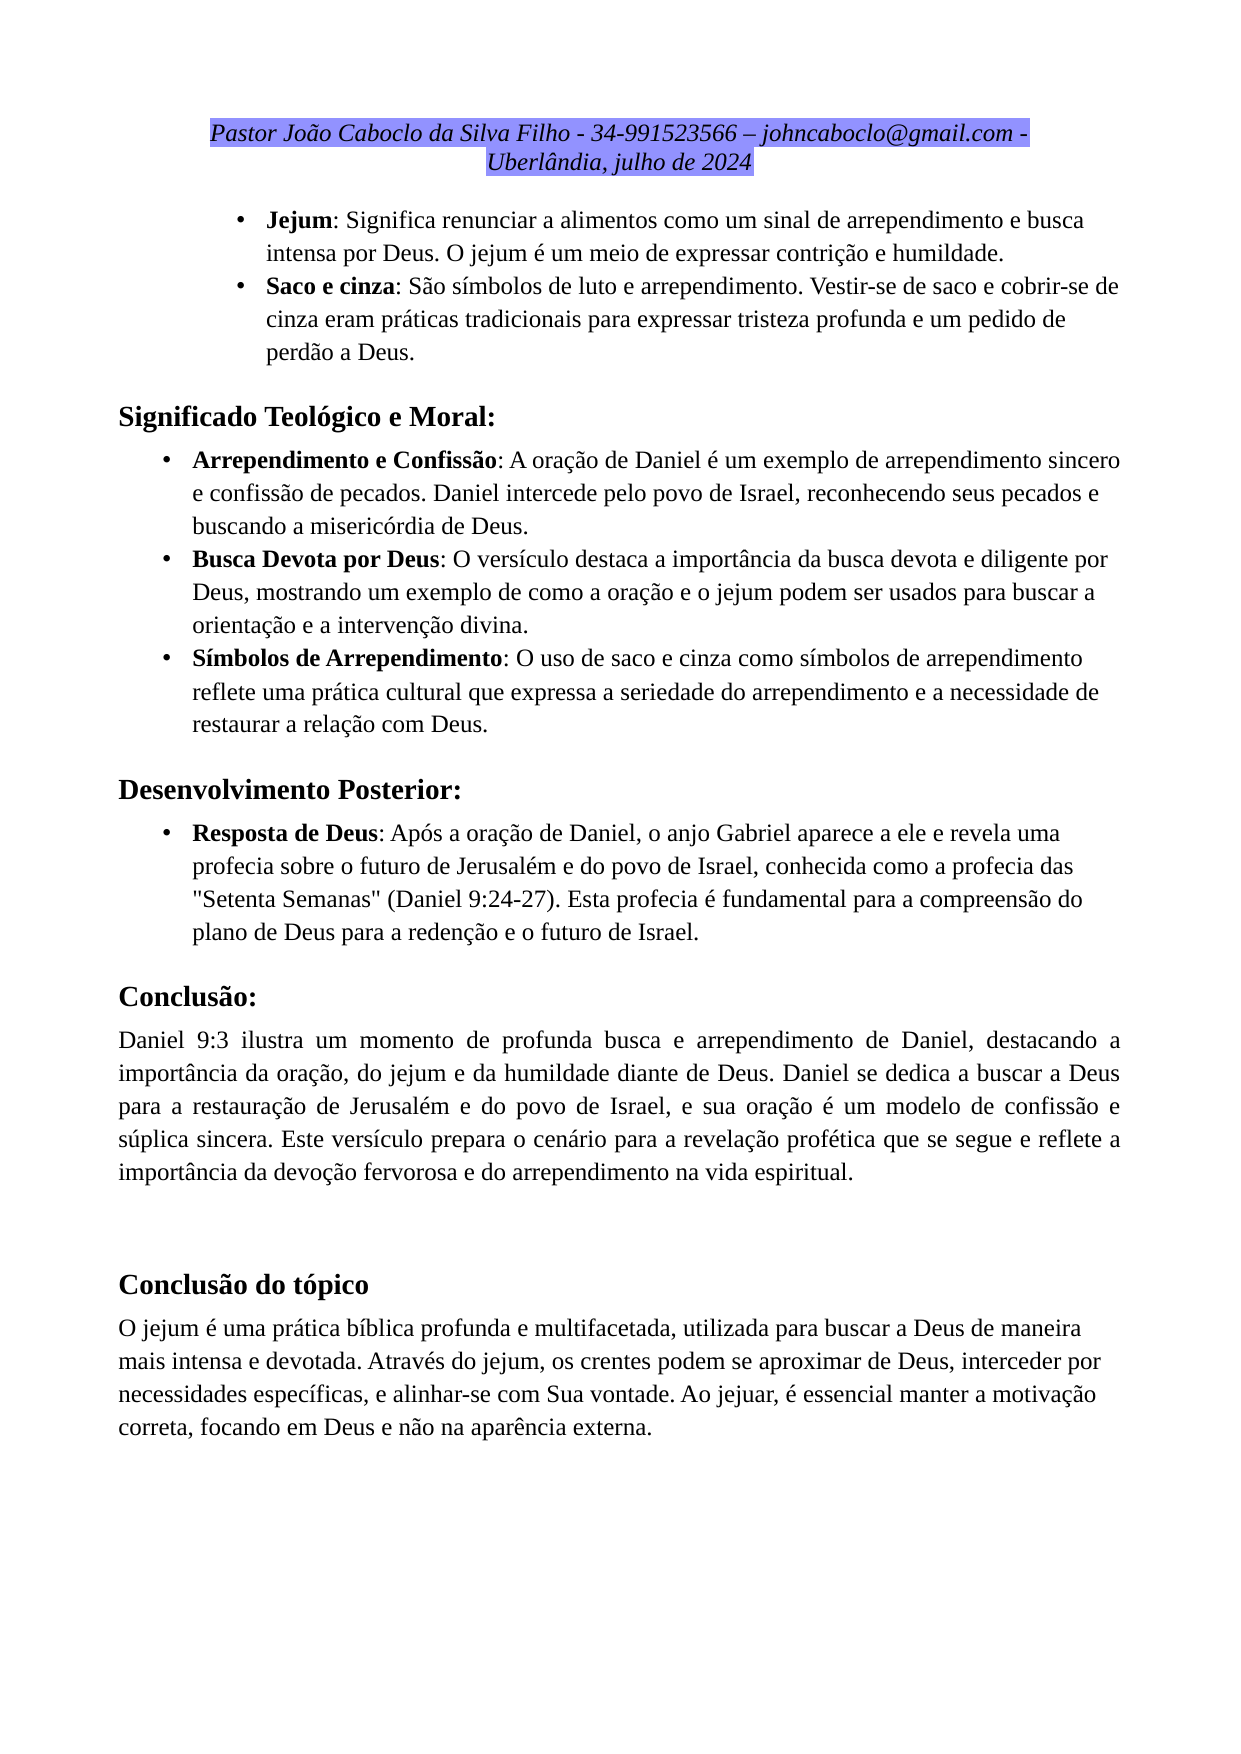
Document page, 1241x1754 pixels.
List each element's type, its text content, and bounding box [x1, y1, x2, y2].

list Arrependimento e Confissão: A oração de Daniel é um exemplo de arrependimento sincero e confissão de pecados. Daniel intercede pelo povo de Israel, reconhecendo seus pecados e buscando a misericórdia de Deus. [162, 445, 1122, 540]
subtitle Significado Teológico e Moral: [118, 399, 1122, 433]
list Resposta de Deus: Após a oração de Daniel, o anjo Gabriel aparece a ele e revela uma profecia sobre o futuro de Jerusalém e do povo de Israel, conhecida como a profecia das "Setenta Semanas" (Daniel 9:24-27). Esta profecia é fundamental para a compreensão do plano de Deus para a redenção e o futuro de Israel. [162, 818, 1122, 946]
subtitle Desenvolvimento Posterior: [118, 772, 1122, 805]
list Saco e cinza: São símbolos de luto e arrependimento. Vestir-se de saco e cobrir-se de cinza eram práticas tradicionais para expressar tristeza profunda e um pedido de perdão a Deus. [236, 271, 1122, 366]
list Busca Devota por Deus: O versículo destaca a importância da busca devota e diligente por Deus, mostrando um exemplo de como a oração e o jejum podem ser usados para buscar a orientação e a intervenção divina. [162, 544, 1122, 639]
list Jejum: Significa renunciar a alimentos como um sinal de arrependimento e busca intensa por Deus. O jejum é um meio de expressar contrição e humildade. [236, 205, 1122, 267]
subtitle Conclusão do tópico [118, 1267, 1122, 1301]
list Símbolos de Arrependimento: O uso de saco e cinza como símbolos de arrependimento reflete uma prática cultural que expressa a seriedade do arrependimento e a necessidade de restaurar a relação com Deus. [162, 643, 1122, 738]
text Daniel 9:3 ilustra um momento de profunda busca e arrependimento de Daniel, destacando a importância da oração, do jejum e da humildade diante de Deus. Daniel se dedica a buscar a Deus para a restauração de Jerusalém e do povo de Israel, e sua oração é um modelo de confissão e súplica sincera. Este versículo prepara o cenário para a revelação profética que se segue e reflete a importância da devoção fervorosa e do arrependimento na vida espiritual. [118, 1025, 1122, 1186]
text O jejum é uma prática bíblica profunda e multifacetada, utilizada para buscar a Deus de maneira mais intensa e devotada. Através do jejum, os crentes podem se aproximar de Deus, interceder por necessidades específicas, e alinhar-se com Sua vontade. Ao jejuar, é essencial manter a motivação correta, focando em Deus e não na aparência externa. [118, 1313, 1122, 1441]
subtitle Conclusão: [118, 979, 1122, 1013]
